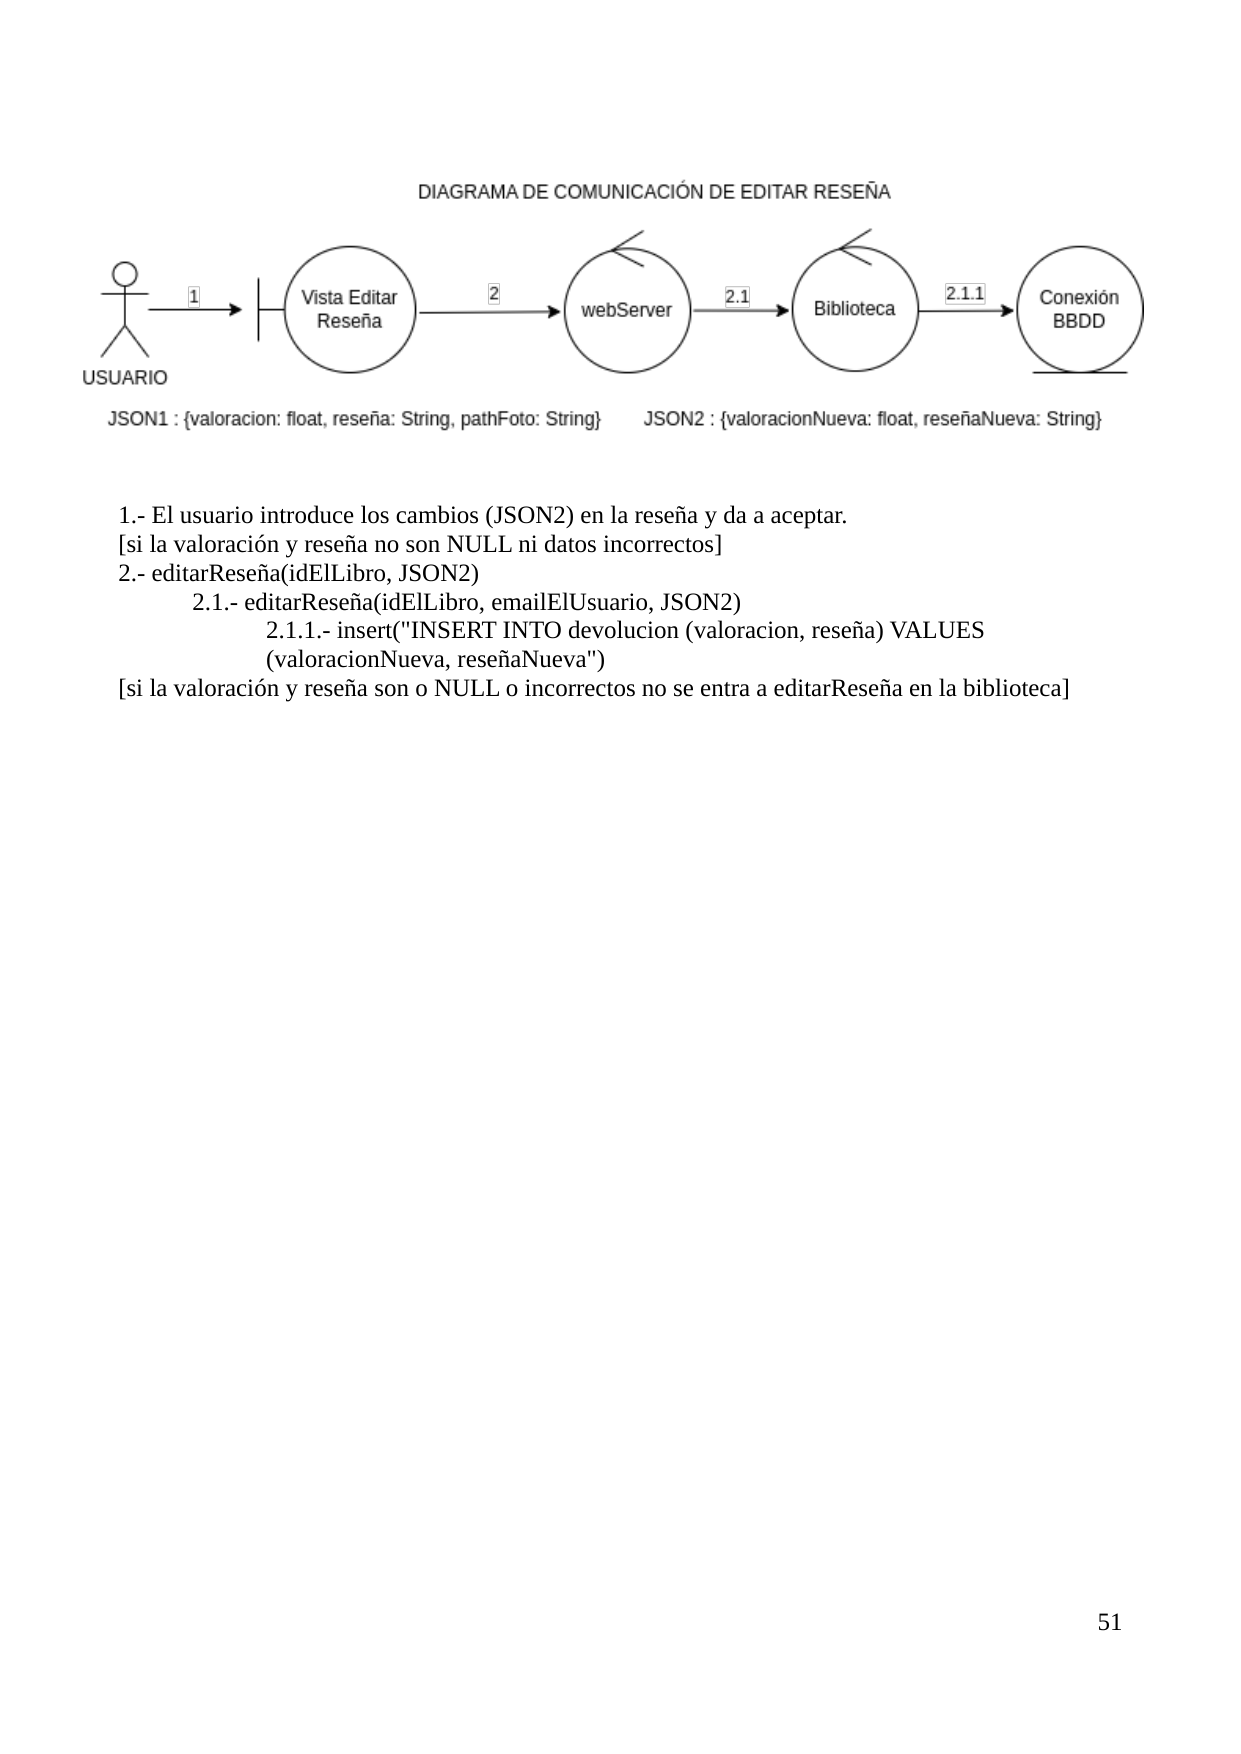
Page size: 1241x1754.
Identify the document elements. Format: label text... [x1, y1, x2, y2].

text 2.- editarReseña(idElLibro, JSON2) [118, 558, 1122, 587]
text 2.1.- editarReseña(idElLibro, emailElUsuario, JSON2) [118, 587, 1122, 616]
picture [82, 170, 1144, 443]
text 2.1.1.- insert("INSERT INTO devolucion (valoracion, reseña) VALUES (valoracionNueva, reseñaNueva") [118, 616, 1122, 673]
text [si la valoración y reseña no son NULL ni datos incorrectos] [118, 529, 1122, 558]
text 1.- El usuario introduce los cambios (JSON2) en la reseña y da a aceptar. [118, 501, 1122, 529]
text [si la valoración y reseña son o NULL o incorrectos no se entra a editarReseña en la biblioteca] [118, 673, 1122, 702]
